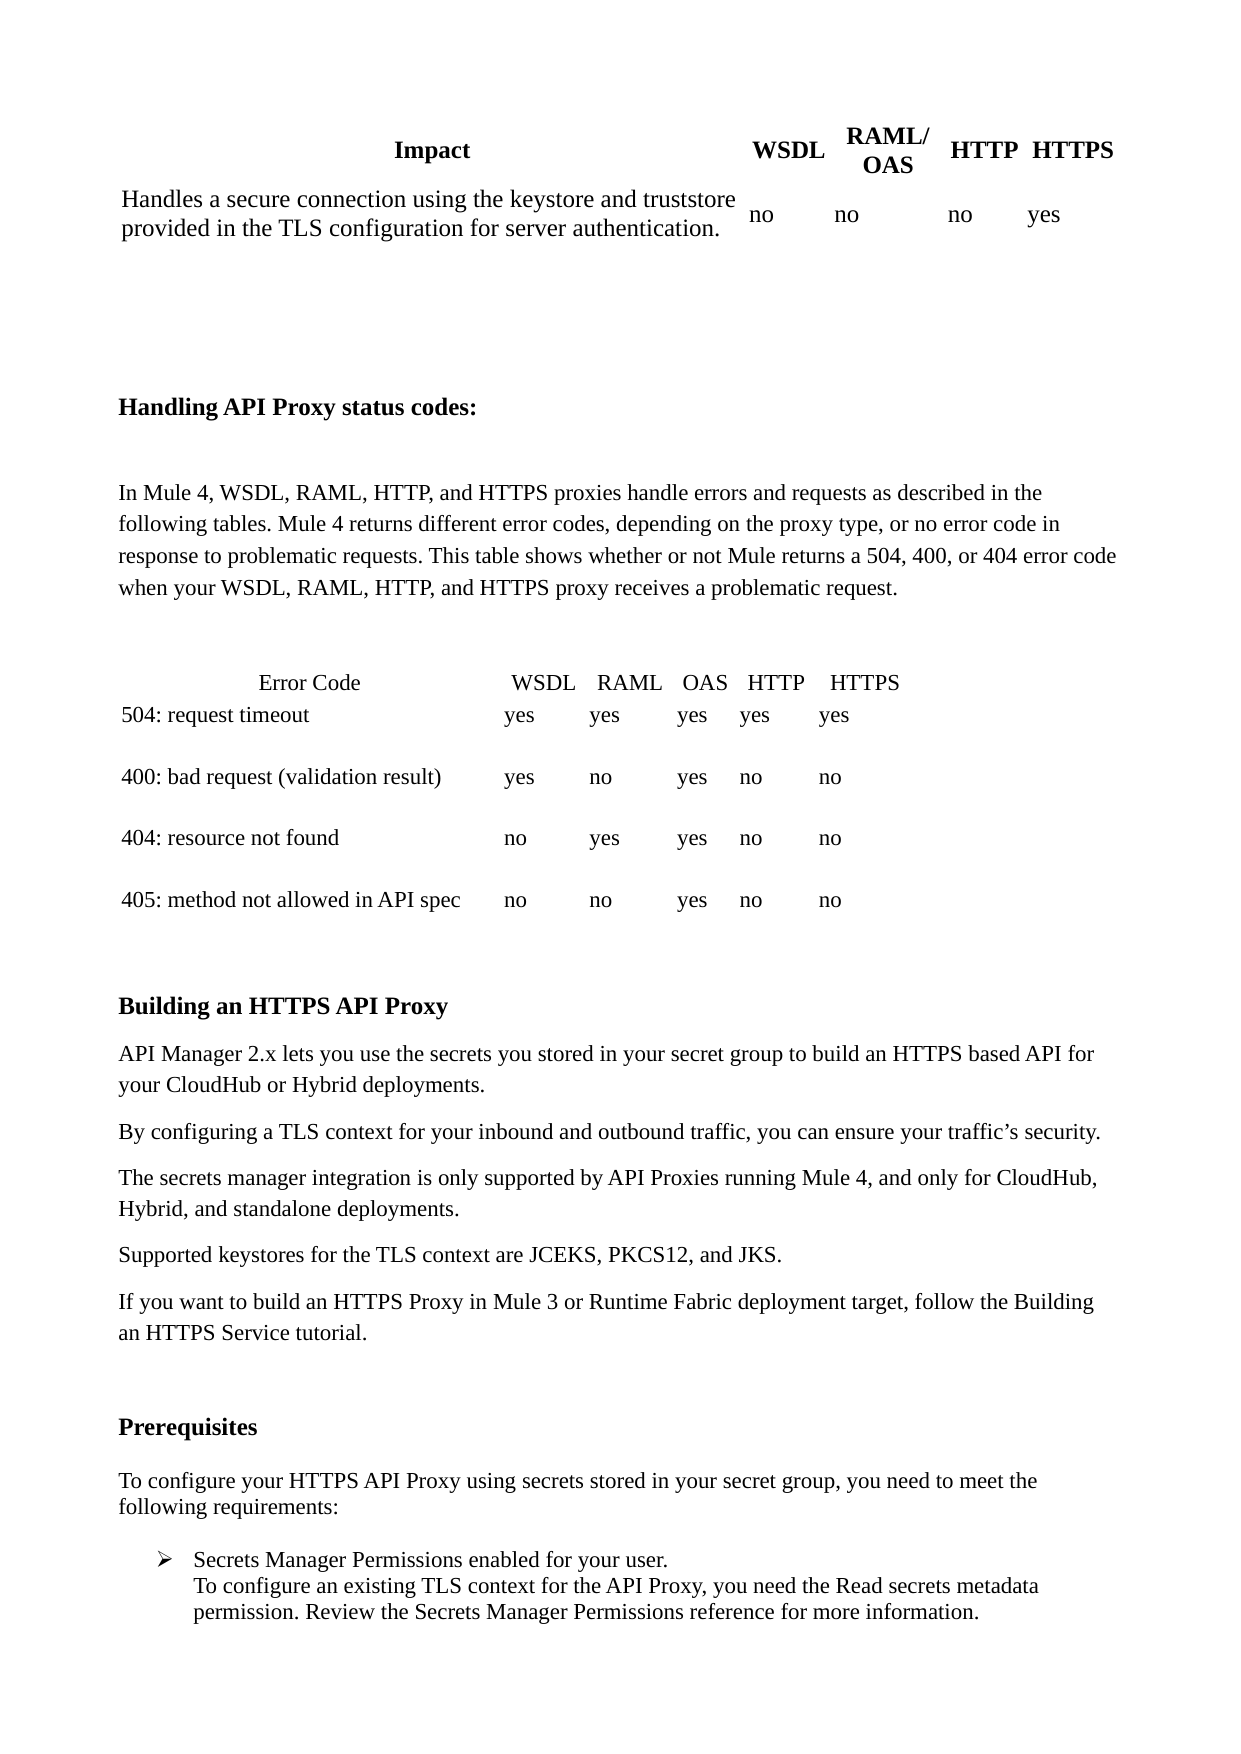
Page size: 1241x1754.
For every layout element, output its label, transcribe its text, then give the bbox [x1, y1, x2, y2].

table_cell no [736, 821, 816, 883]
table_cell 404: resource not found [118, 821, 501, 883]
table_cell no [945, 181, 1024, 274]
table_cell no [586, 760, 674, 821]
table_cell yes [501, 698, 586, 760]
table_cell 504: request timeout [118, 698, 501, 760]
table_cell 405: method not allowed in API spec [118, 883, 501, 945]
text The secrets manager integration is only supported by API Proxies running Mule 4, and only for CloudHub, Hybrid, and standalone deployments. [118, 1164, 1122, 1222]
table_header RAML/OAS [831, 118, 945, 181]
table_header WSDL [746, 118, 831, 181]
table_cell no [831, 181, 945, 274]
table_cell yes [501, 760, 586, 821]
table_header RAML [586, 666, 674, 698]
table_cell no [501, 883, 586, 945]
list Secrets Manager Permissions enabled for your user. [156, 1546, 1122, 1572]
table_header Impact [118, 118, 746, 181]
table_cell no [736, 760, 816, 821]
table_cell no [816, 760, 914, 821]
table_cell no [816, 883, 914, 945]
table_cell 400: bad request (validation result) [118, 760, 501, 821]
table_header WSDL [501, 666, 586, 698]
text Building an HTTPS API Proxy [118, 991, 1122, 1020]
table_header HTTP [736, 666, 816, 698]
table_cell yes [1024, 181, 1122, 274]
table_cell yes [586, 698, 674, 760]
text To configure your HTTPS API Proxy using secrets stored in your secret group, you need to meet the following requirements: [118, 1467, 1122, 1519]
table_cell yes [816, 698, 914, 760]
table_header HTTP [945, 118, 1024, 181]
table_cell no [501, 821, 586, 883]
table_cell yes [674, 883, 736, 945]
text If you want to build an HTTPS Proxy in Mule 3 or Runtime Fabric deployment target, follow the Building an HTTPS Service tutorial. [118, 1288, 1122, 1346]
table_cell yes [674, 698, 736, 760]
table_header Error Code [118, 666, 501, 698]
table_cell no [746, 181, 831, 274]
text Supported keystores for the TLS context are JCEKS, PKCS12, and JKS. [118, 1242, 1122, 1268]
table_cell yes [674, 760, 736, 821]
subtitle Handling API Proxy status codes: [118, 392, 1122, 420]
table_cell yes [736, 698, 816, 760]
table_header OAS [674, 666, 736, 698]
table_header HTTPS [1024, 118, 1122, 181]
table_cell no [816, 821, 914, 883]
text In Mule 4, WSDL, RAML, HTTP, and HTTPS proxies handle errors and requests as described in the following tables. Mule 4 returns different error codes, depending on the proxy type, or no error code in response to problematic requests. This table shows whether or not Mule returns a 504, 400, or 404 error code when your WSDL, RAML, HTTP, and HTTPS proxy receives a problematic request. [118, 479, 1122, 600]
table_cell yes [586, 821, 674, 883]
table_cell Handles a secure connection using the keystore and truststore provided in the TLS configuration for server authentication. [118, 181, 746, 274]
table_header HTTPS [816, 666, 914, 698]
text API Manager 2.x lets you use the secrets you stored in your secret group to build an HTTPS based API for your CloudHub or Hybrid deployments. [118, 1040, 1122, 1098]
table_cell no [586, 883, 674, 945]
table_cell no [736, 883, 816, 945]
table_cell yes [674, 821, 736, 883]
list To configure an existing TLS context for the API Proxy, you need the Read secrets metadata permission. Review the Secrets Manager Permissions reference for more information. [156, 1572, 1122, 1625]
text By configuring a TLS context for your inbound and outbound traffic, you can ensure your traffic’s security. [118, 1118, 1122, 1144]
text Prerequisites [118, 1412, 1122, 1440]
